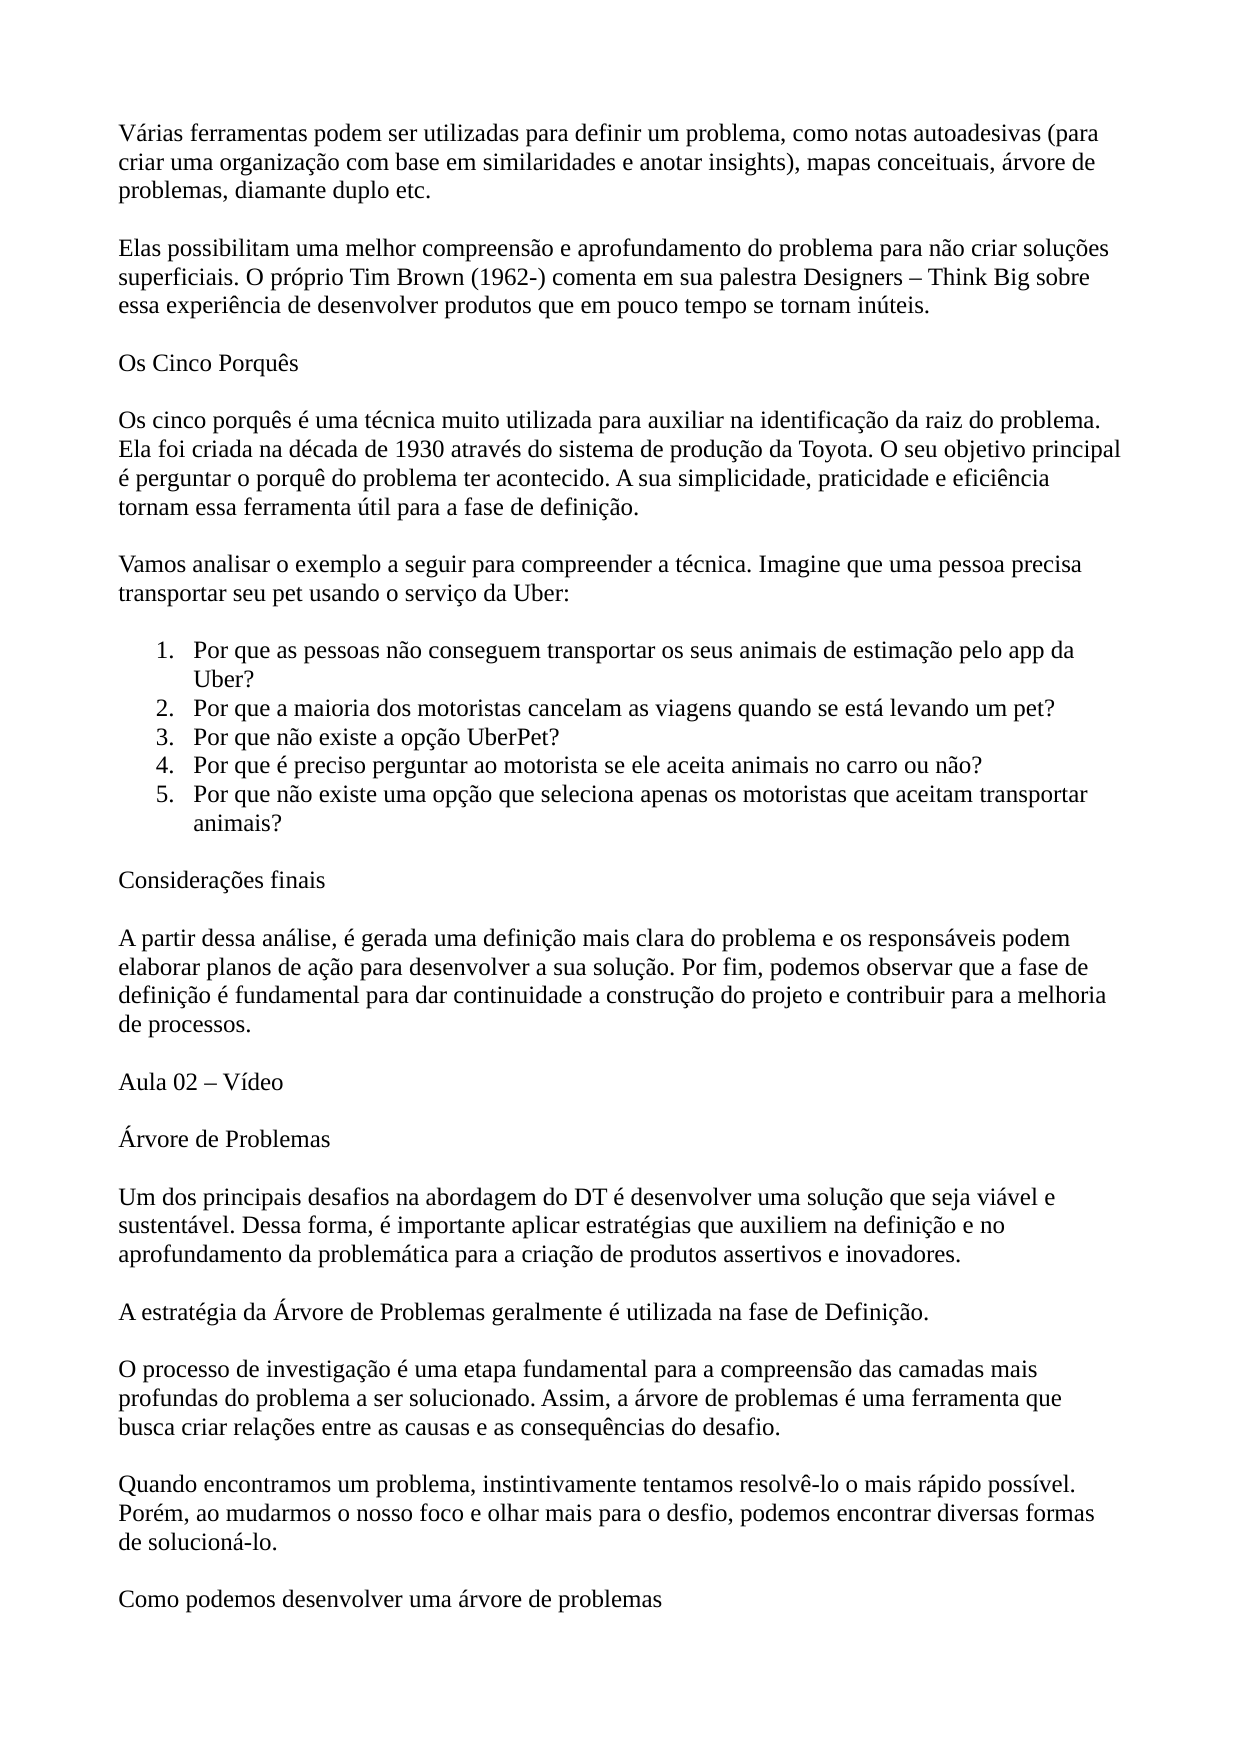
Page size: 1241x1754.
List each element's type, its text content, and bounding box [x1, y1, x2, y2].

text Vamos analisar o exemplo a seguir para compreender a técnica. Imagine que uma pessoa precisa transportar seu pet usando o serviço da Uber: [118, 549, 1122, 607]
text Os Cinco Porquês [118, 348, 1122, 377]
text Árvore de Problemas [118, 1124, 1122, 1153]
list Por que as pessoas não conseguem transportar os seus animais de estimação pelo app da Uber? [156, 636, 1122, 693]
text Um dos principais desafios na abordagem do DT é desenvolver uma solução que seja viável e sustentável. Dessa forma, é importante aplicar estratégias que auxiliem na definição e no aprofundamento da problemática para a criação de produtos assertivos e inovadores. [118, 1182, 1122, 1268]
list Por que é preciso perguntar ao motorista se ele aceita animais no carro ou não? [156, 751, 1122, 779]
text Quando encontramos um problema, instintivamente tentamos resolvê-lo o mais rápido possível. Porém, ao mudarmos o nosso foco e olhar mais para o desfio, podemos encontrar diversas formas de solucioná-lo. [118, 1469, 1122, 1556]
list Por que não existe a opção UberPet? [156, 722, 1122, 751]
text Considerações finais [118, 866, 1122, 894]
text O processo de investigação é uma etapa fundamental para a compreensão das camadas mais profundas do problema a ser solucionado. Assim, a árvore de problemas é uma ferramenta que busca criar relações entre as causas e as consequências do desafio. [118, 1354, 1122, 1441]
text Aula 02 – Vídeo [118, 1067, 1122, 1096]
text Como podemos desenvolver uma árvore de problemas [118, 1584, 1122, 1613]
text Os cinco porquês é uma técnica muito utilizada para auxiliar na identificação da raiz do problema. Ela foi criada na década de 1930 através do sistema de produção da Toyota. O seu objetivo principal é perguntar o porquê do problema ter acontecido. A sua simplicidade, praticidade e eficiência tornam essa ferramenta útil para a fase de definição. [118, 406, 1122, 521]
text A estratégia da Árvore de Problemas geralmente é utilizada na fase de Definição. [118, 1297, 1122, 1326]
list Por que a maioria dos motoristas cancelam as viagens quando se está levando um pet? [156, 693, 1122, 722]
text A partir dessa análise, é gerada uma definição mais clara do problema e os responsáveis podem elaborar planos de ação para desenvolver a sua solução. Por fim, podemos observar que a fase de definição é fundamental para dar continuidade a construção do projeto e contribuir para a melhoria de processos. [118, 923, 1122, 1038]
text Várias ferramentas podem ser utilizadas para definir um problema, como notas autoadesivas (para criar uma organização com base em similaridades e anotar insights), mapas conceituais, árvore de problemas, diamante duplo etc. [118, 118, 1122, 204]
text Elas possibilitam uma melhor compreensão e aprofundamento do problema para não criar soluções superficiais. O próprio Tim Brown (1962-) comenta em sua palestra Designers – Think Big sobre essa experiência de desenvolver produtos que em pouco tempo se tornam inúteis. [118, 233, 1122, 319]
list Por que não existe uma opção que seleciona apenas os motoristas que aceitam transportar animais? [156, 779, 1122, 837]
